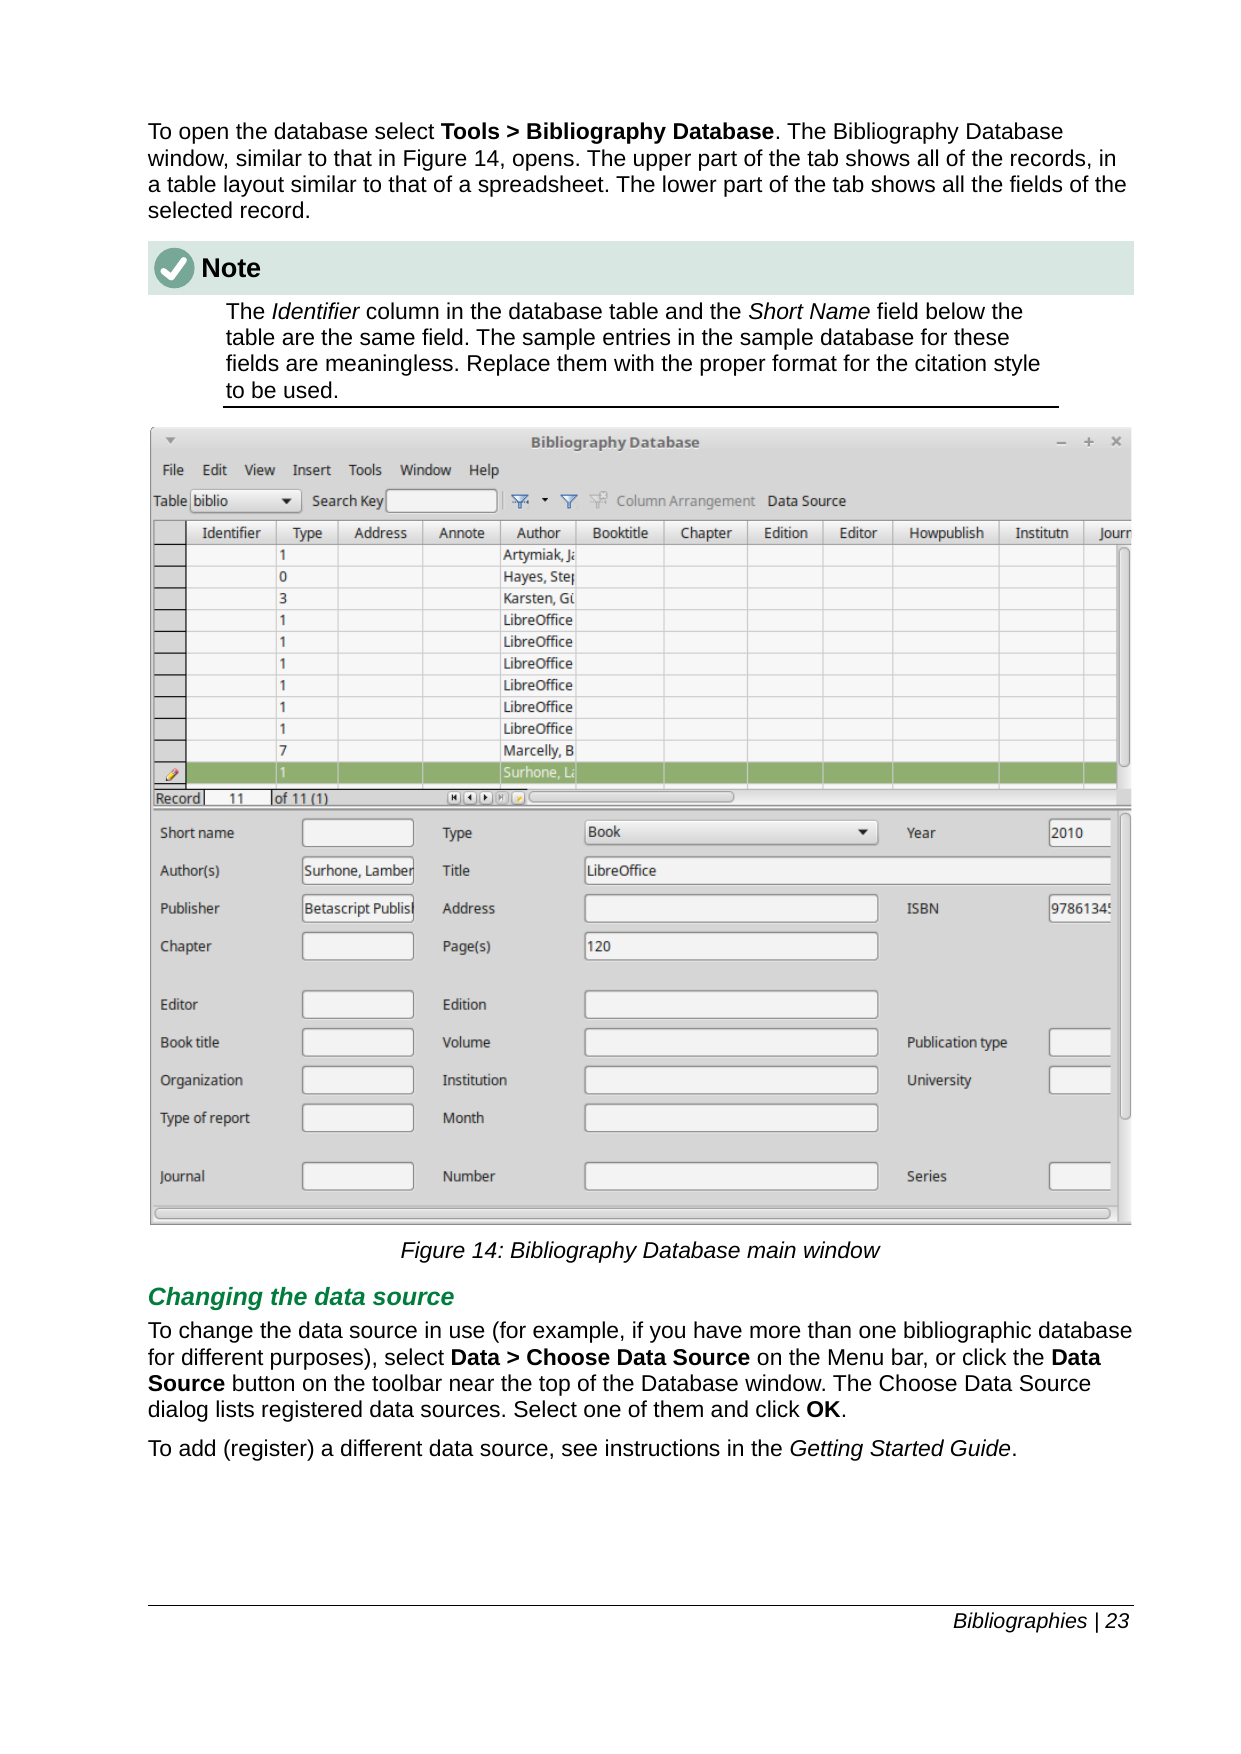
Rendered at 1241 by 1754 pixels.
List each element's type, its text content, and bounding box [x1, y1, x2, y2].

picture [150, 427, 1132, 1225]
text To open the database select Tools > Bibliography Database. The Bibliography Database window, similar to that in Figure 14, opens. The upper part of the tab shows all of the records, in a table layout similar to that of a spreadsheet. The lower part of the tab shows all the fields of the selected record. [148, 118, 1134, 223]
text The Identifier column in the database table and the Short Name field below the table are the same field. The sample entries in the sample database for these fields are meaningless. Replace them with the proper format for the citation style to be used. [223, 295, 1059, 406]
text To add (register) a different data source, see instructions in the Getting Started Guide. [148, 1435, 1134, 1462]
subtitle Changing the data source [148, 1282, 1134, 1311]
text To change the data source in use (for example, if you have more than one bibliographic database for different purposes), select Data > Choose Data Source on the Menu bar, or click the Data Source button on the toolbar near the top of the Database window. The Choose Data Source dialog lists registered data sources. Select one of them and click OK. [148, 1317, 1134, 1423]
subtitle Note [148, 241, 1134, 295]
text Figure 14: Bibliography Database main window [150, 1237, 1131, 1264]
